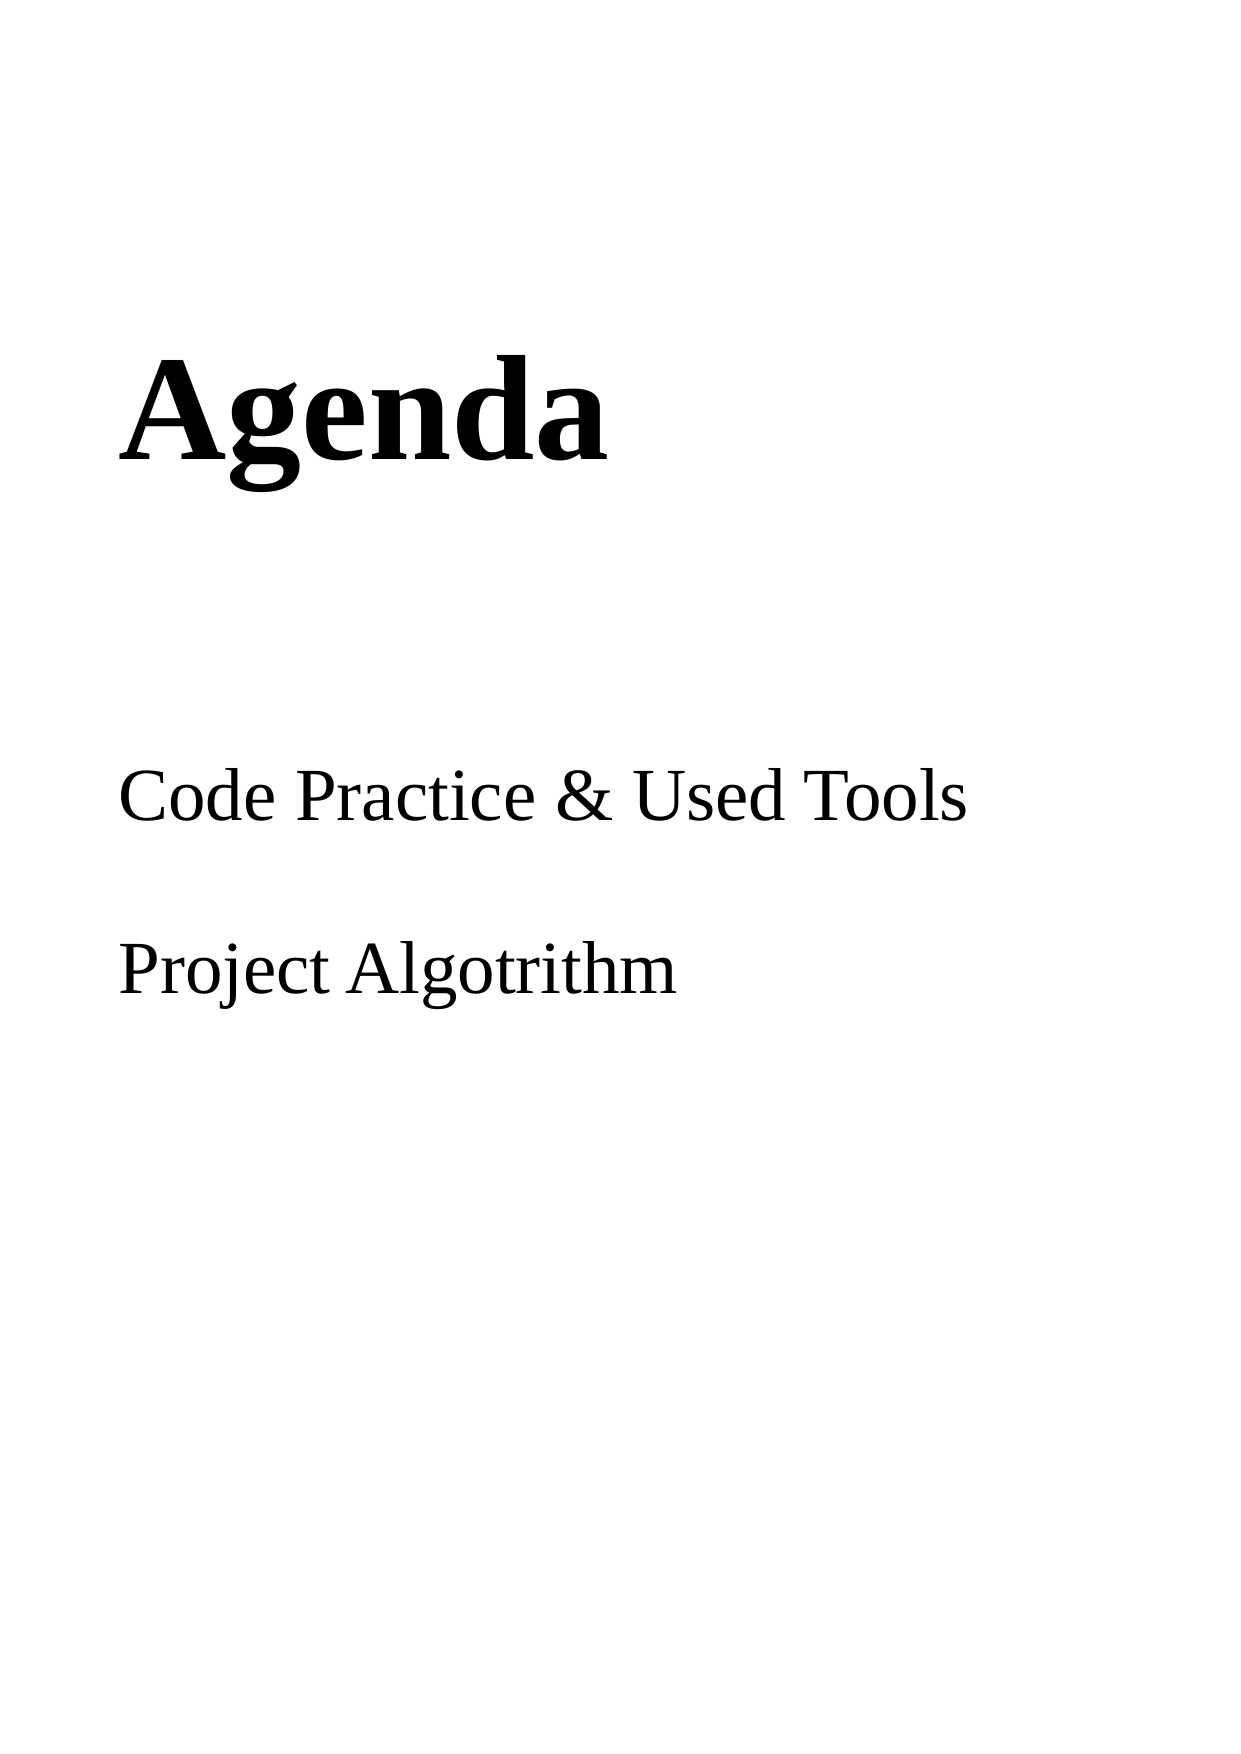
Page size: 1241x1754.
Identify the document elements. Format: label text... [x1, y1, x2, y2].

text Project Algotrithm [118, 923, 1122, 1009]
text Agenda [118, 319, 1122, 492]
text Code Practice & Used Tools [118, 751, 1122, 837]
